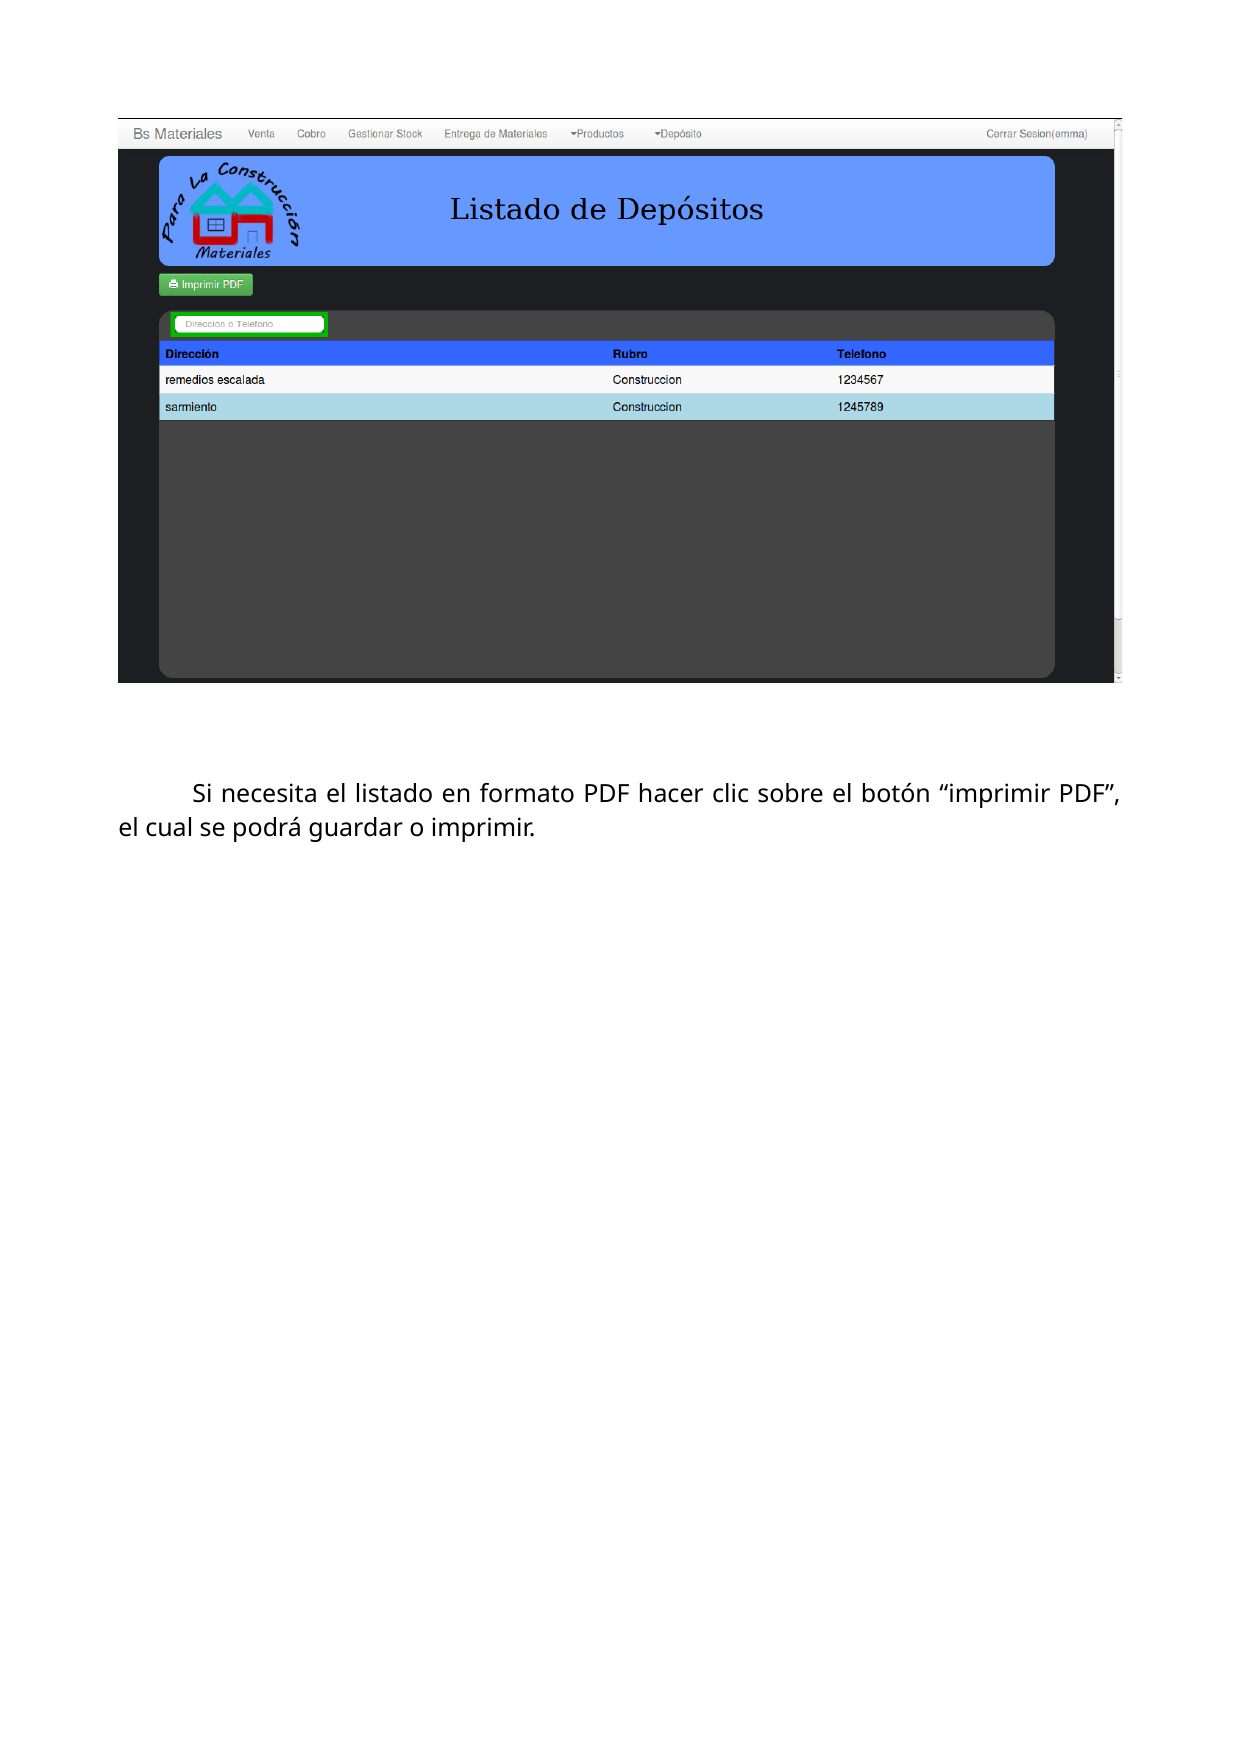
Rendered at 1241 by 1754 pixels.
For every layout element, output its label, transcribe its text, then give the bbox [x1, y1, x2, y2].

text Si necesita el listado en formato PDF hacer clic sobre el botón “imprimir PDF”, el cual se podrá guardar o imprimir. [118, 776, 1122, 844]
picture [118, 118, 1123, 683]
